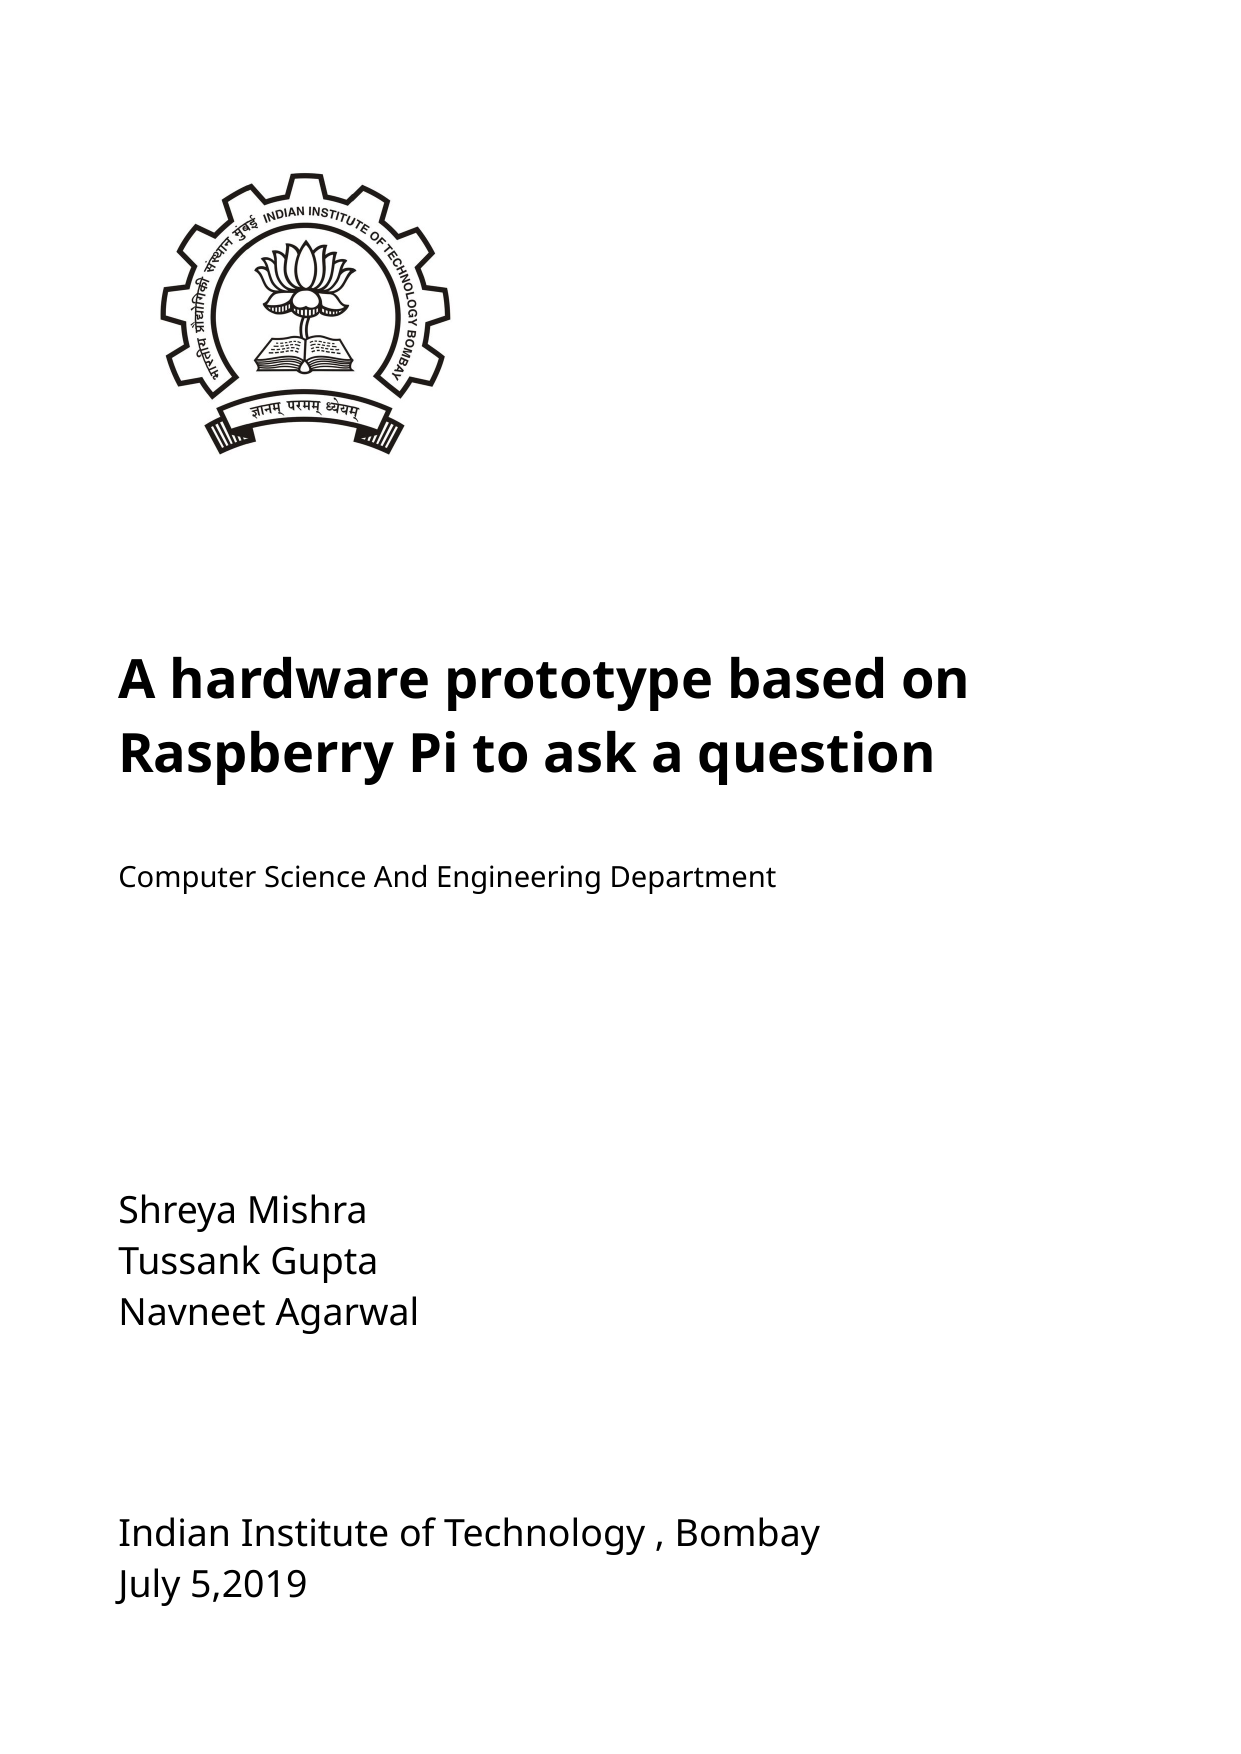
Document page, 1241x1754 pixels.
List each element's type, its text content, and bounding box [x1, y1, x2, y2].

text Computer Science And Engineering Department [118, 856, 1122, 896]
text Tussank Gupta [118, 1234, 1122, 1285]
text A hardware prototype based on Raspberry Pi to ask a question [118, 640, 1122, 788]
text July 5,2019 [118, 1558, 1122, 1609]
text Shreya Mishra [118, 1183, 1122, 1234]
text Indian Institute of Technology , Bombay [118, 1507, 1122, 1558]
text Navneet Agarwal [118, 1285, 1122, 1336]
picture [143, 166, 457, 466]
